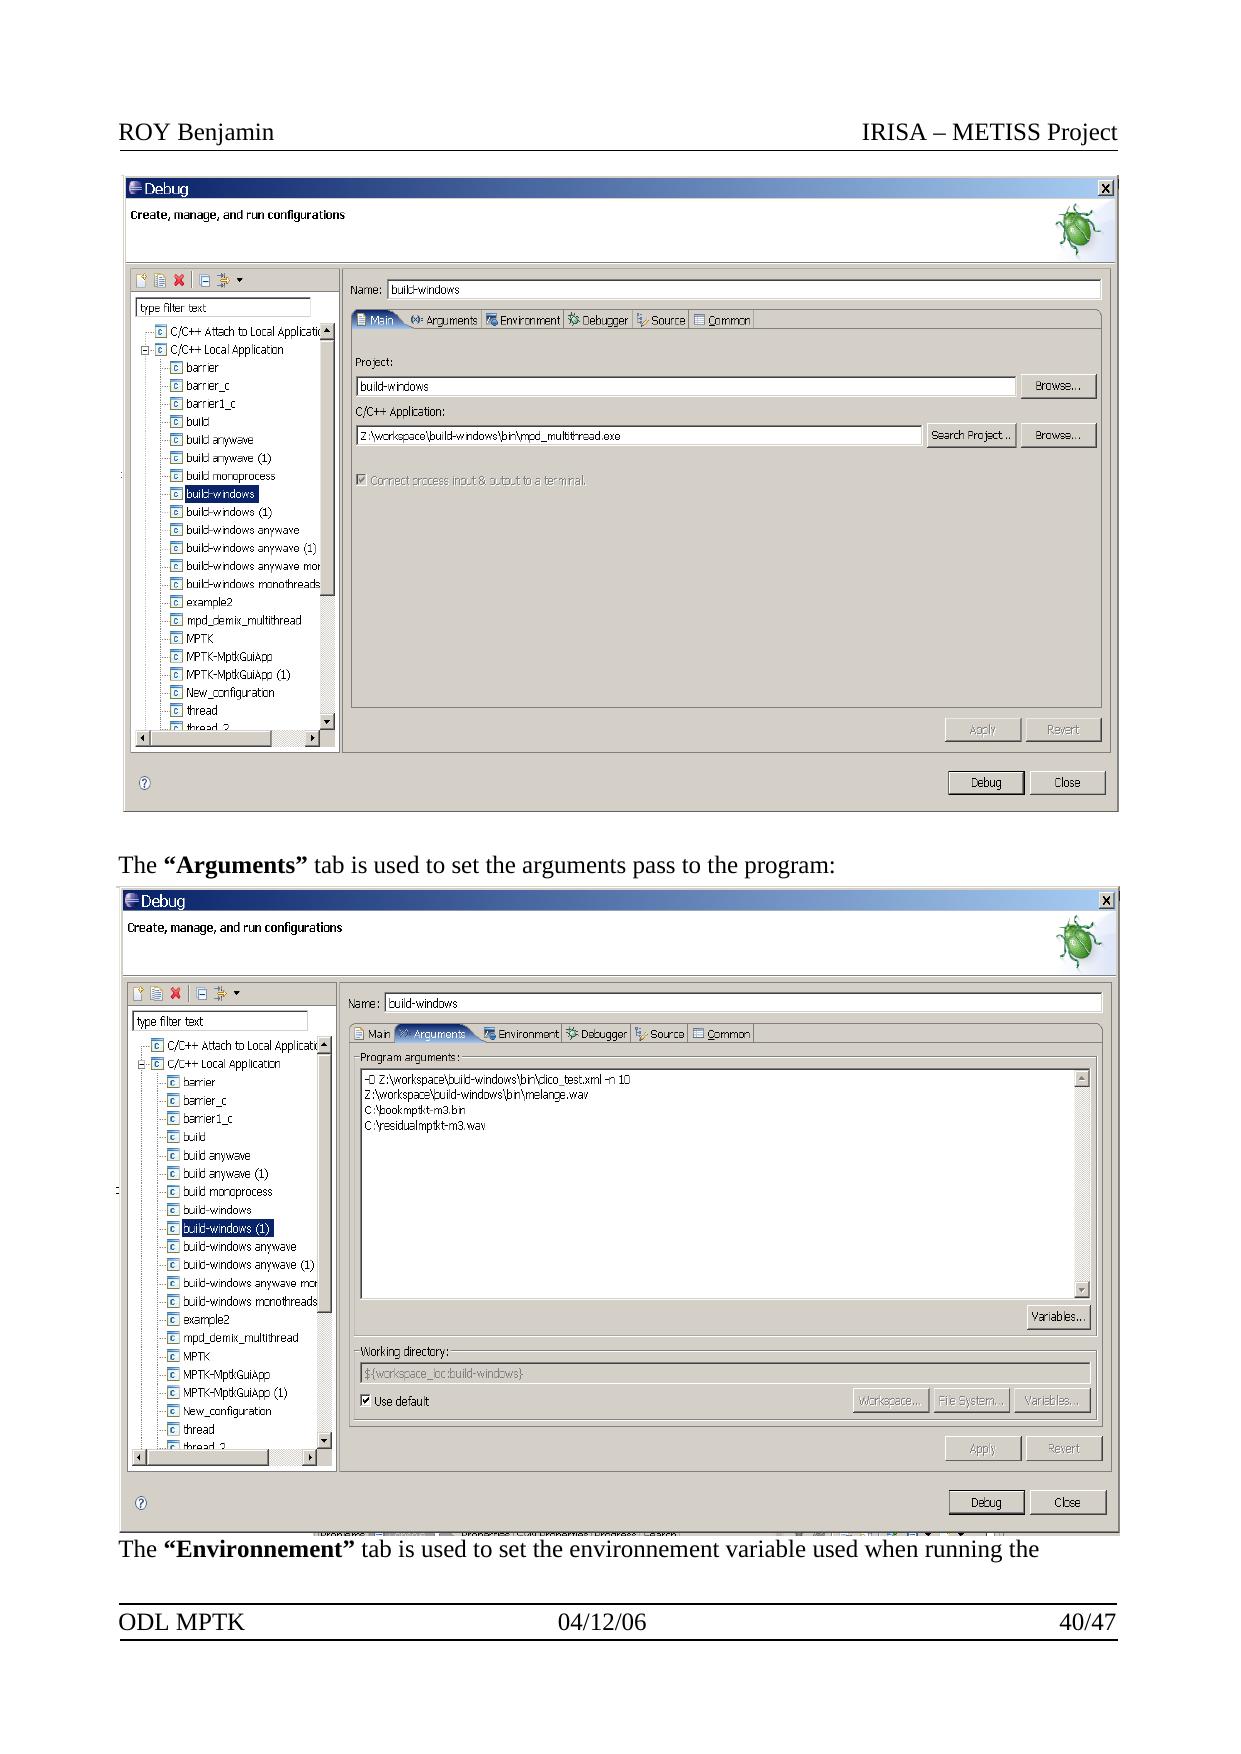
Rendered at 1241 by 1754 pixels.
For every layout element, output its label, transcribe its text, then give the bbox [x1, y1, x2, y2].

picture [121, 175, 1119, 812]
picture [116, 886, 1120, 1536]
text The “Arguments” tab is used to set the arguments pass to the program: [118, 852, 1122, 879]
text The “Environnement” tab is used to set the environnement variable used when running the [118, 892, 1122, 1563]
